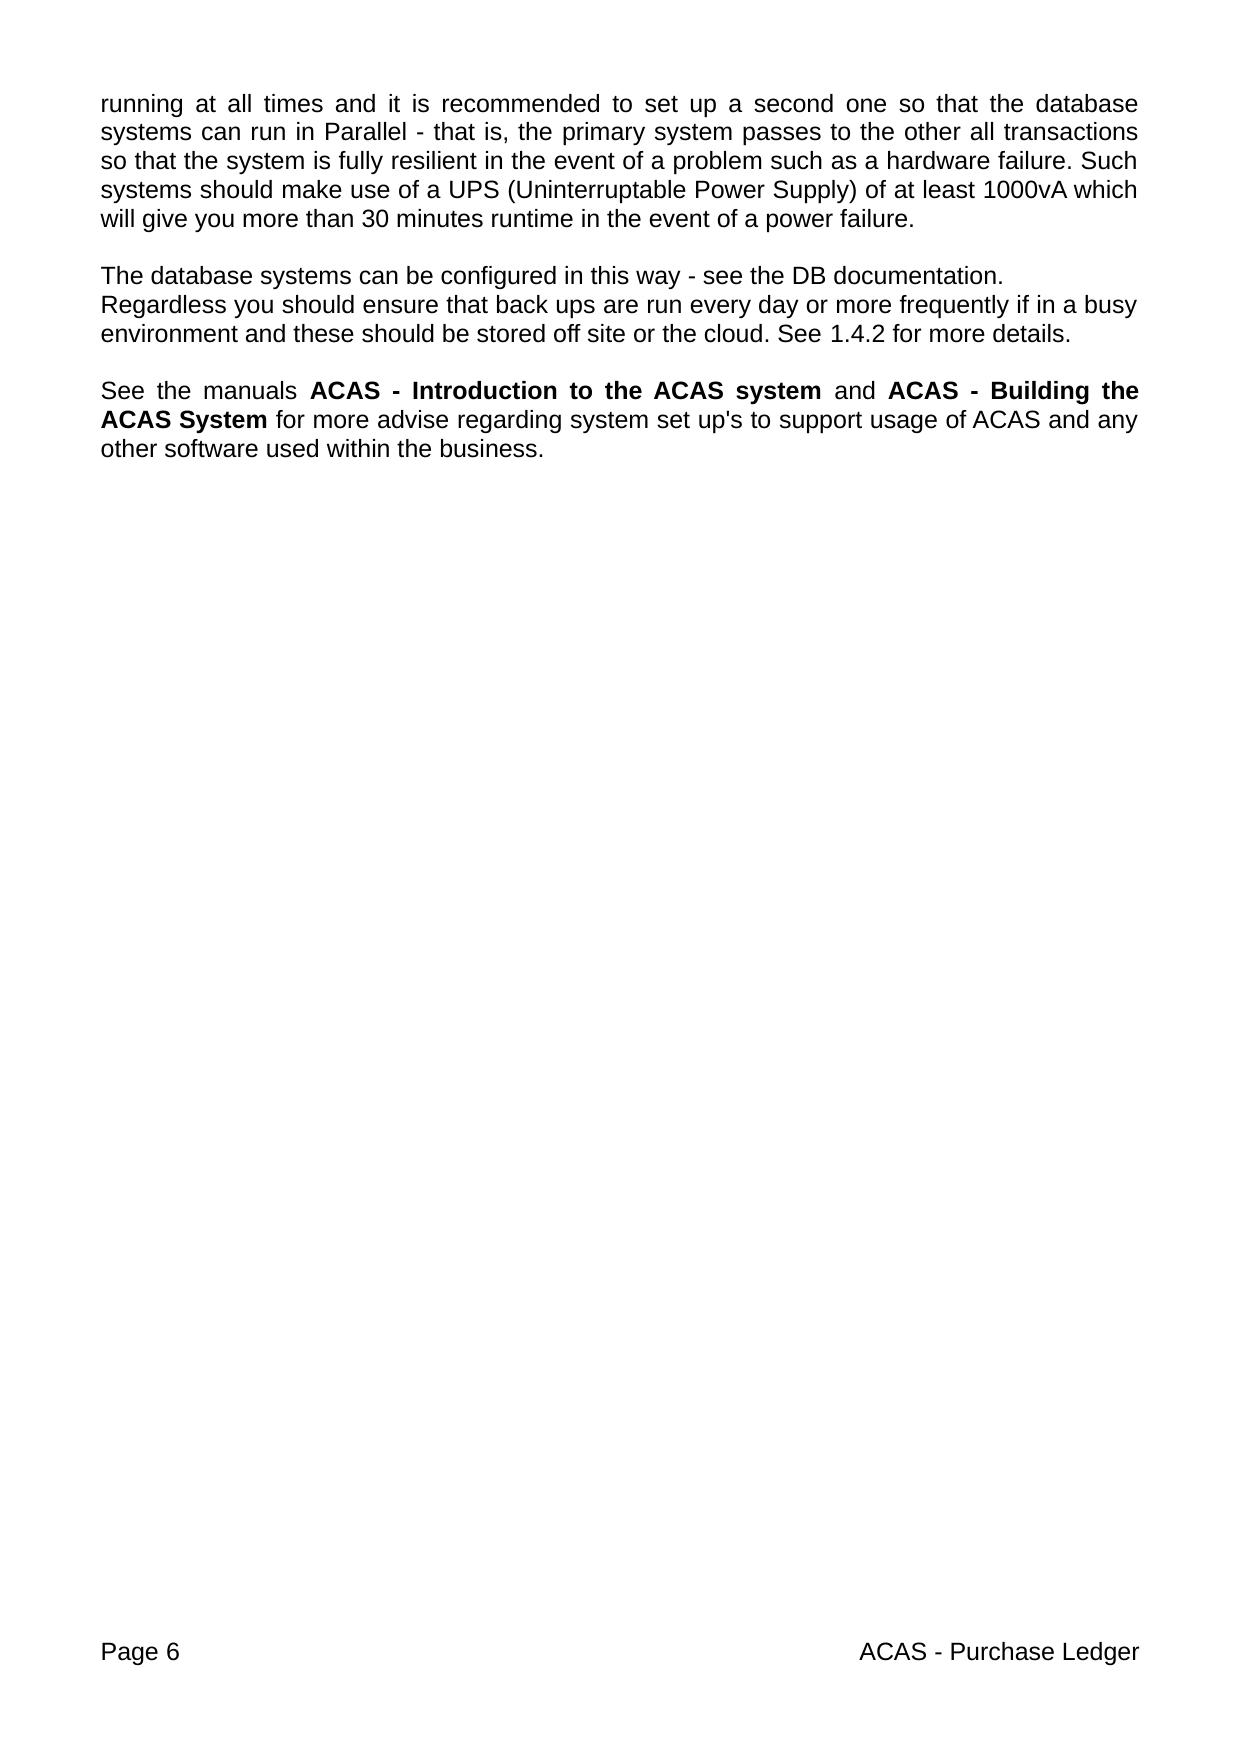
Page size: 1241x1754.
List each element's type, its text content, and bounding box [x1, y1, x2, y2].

text See the manuals ACAS - Introduction to the ACAS system and ACAS - Building the ACAS System for more advise regarding system set up's to support usage of ACAS and any other software used within the business. [100, 376, 1140, 462]
text The database systems can be configured in this way - see the DB documentation. [100, 261, 1140, 290]
list running at all times and it is recommended to set up a second one so that the database systems can run in Parallel - that is, the primary system passes to the other all transactions so that the system is fully resilient in the event of a problem such as a hardware failure. Such systems should make use of a UPS (Uninterruptable Power Supply) of at least 1000vA which will give you more than 30 minutes runtime in the event of a power failure. [97, 88, 1140, 232]
text Regardless you should ensure that back ups are run every day or more frequently if in a busy environment and these should be stored off site or the cloud. See 1.4.2 for more details. [100, 290, 1140, 347]
